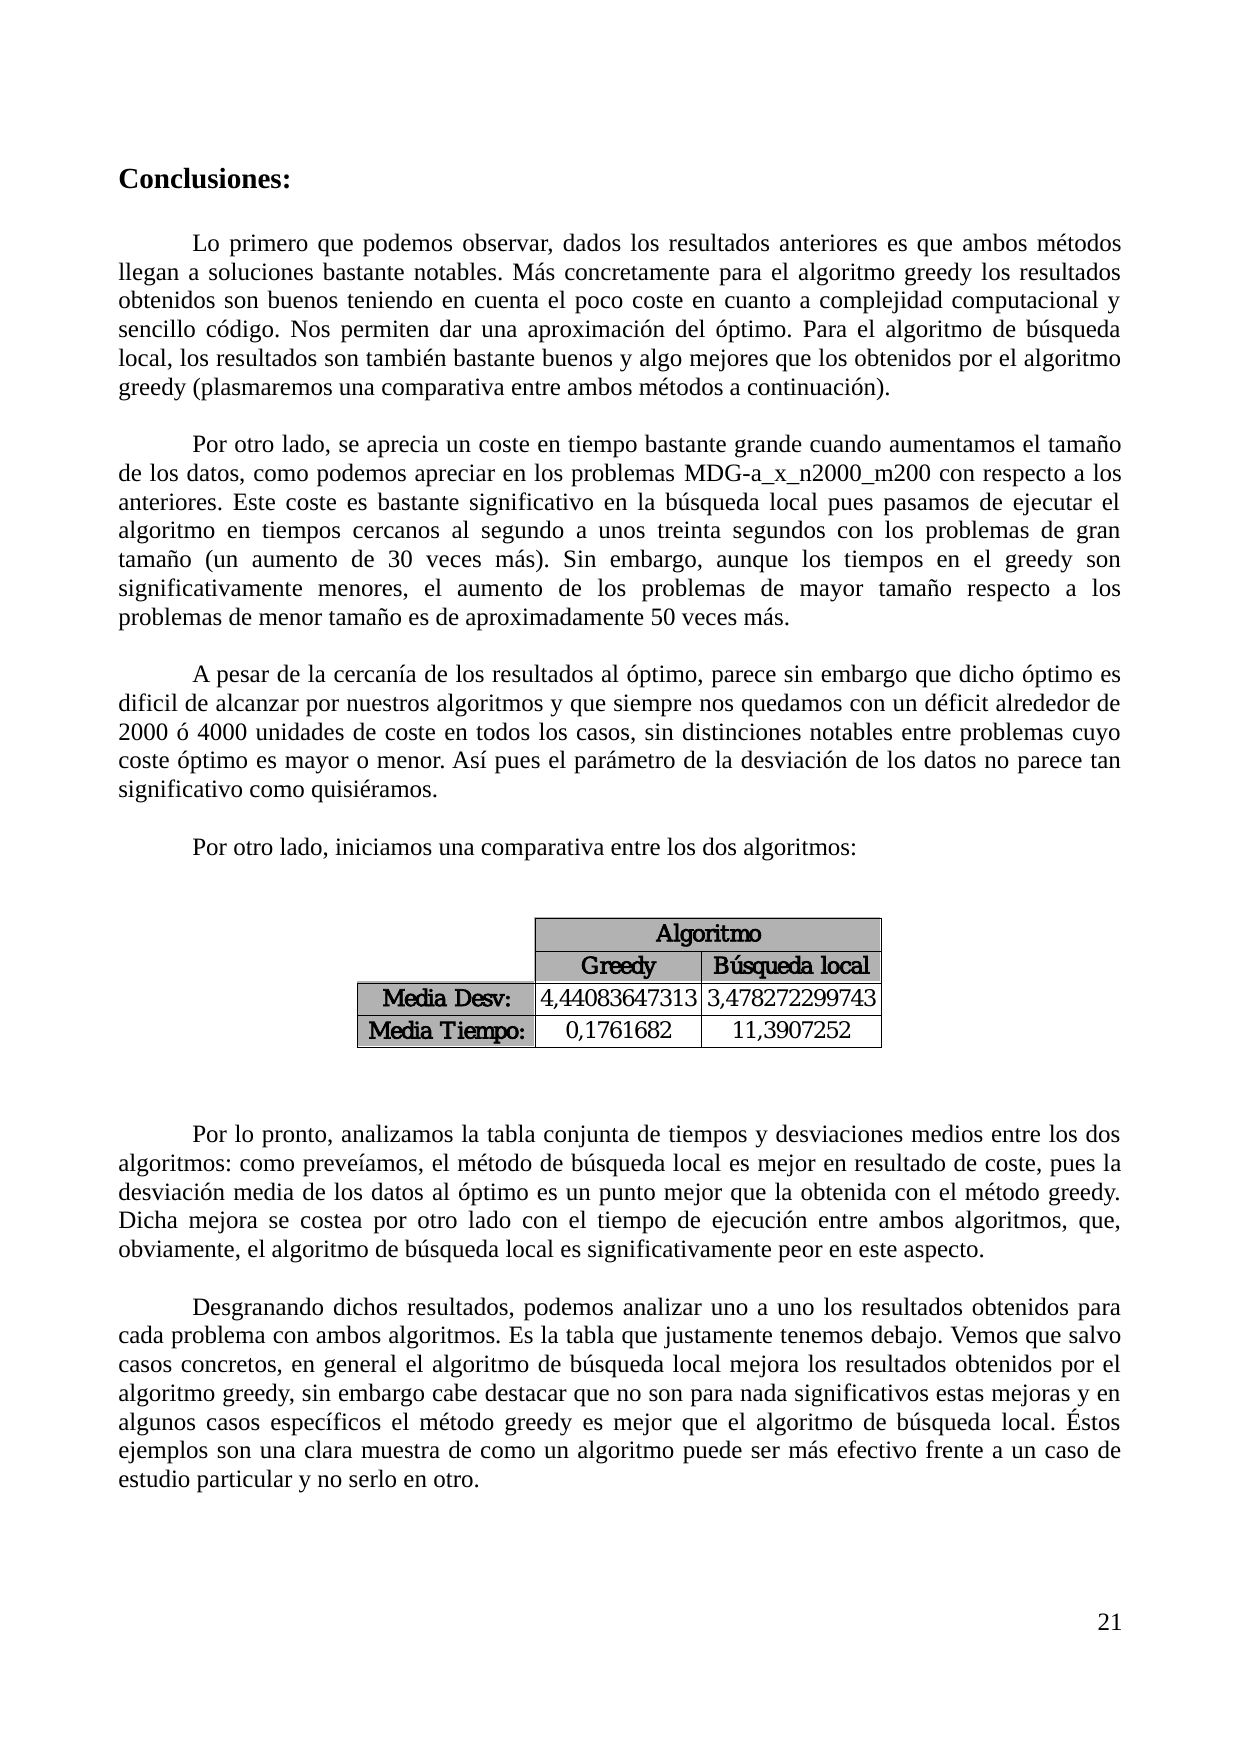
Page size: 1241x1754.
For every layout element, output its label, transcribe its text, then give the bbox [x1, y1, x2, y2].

text A pesar de la cercanía de los resultados al óptimo, parece sin embargo que dicho óptimo es dificil de alcanzar por nuestros algoritmos y que siempre nos quedamos con un déficit alrededor de 2000 ó 4000 unidades de coste en todos los casos, sin distinciones notables entre problemas cuyo coste óptimo es mayor o menor. Así pues el parámetro de la desviación de los datos no parece tan significativo como quisiéramos. [118, 659, 1122, 803]
text Por otro lado, iniciamos una comparativa entre los dos algoritmos: [118, 832, 1122, 860]
text Por lo pronto, analizamos la tabla conjunta de tiempos y desviaciones medios entre los dos algoritmos: como preveíamos, el método de búsqueda local es mejor en resultado de coste, pues la desviación media de los datos al óptimo es un punto mejor que la obtenida con el método greedy. Dicha mejora se costea por otro lado con el tiempo de ejecución entre ambos algoritmos, que, obviamente, el algoritmo de búsqueda local es significativamente peor en este aspecto. [118, 1119, 1122, 1263]
text Lo primero que podemos observar, dados los resultados anteriores es que ambos métodos llegan a soluciones bastante notables. Más concretamente para el algoritmo greedy los resultados obtenidos son buenos teniendo en cuenta el poco coste en cuanto a complejidad computacional y sencillo código. Nos permiten dar una aproximación del óptimo. Para el algoritmo de búsqueda local, los resultados son también bastante buenos y algo mejores que los obtenidos por el algoritmo greedy (plasmaremos una comparativa entre ambos métodos a continuación). [118, 228, 1122, 400]
text Conclusiones: [118, 161, 1122, 194]
text Por otro lado, se aprecia un coste en tiempo bastante grande cuando aumentamos el tamaño de los datos, como podemos apreciar en los problemas MDG-a_x_n2000_m200 con respecto a los anteriores. Este coste es bastante significativo en la búsqueda local pues pasamos de ejecutar el algoritmo en tiempos cercanos al segundo a unos treinta segundos con los problemas de gran tamaño (un aumento de 30 veces más). Sin embargo, aunque los tiempos en el greedy son significativamente menores, el aumento de los problemas de mayor tamaño respecto a los problemas de menor tamaño es de aproximadamente 50 veces más. [118, 429, 1122, 630]
text Desgranando dichos resultados, podemos analizar uno a uno los resultados obtenidos para cada problema con ambos algoritmos. Es la tabla que justamente tenemos debajo. Vemos que salvo casos concretos, en general el algoritmo de búsqueda local mejora los resultados obtenidos por el algoritmo greedy, sin embargo cabe destacar que no son para nada significativos estas mejoras y en algunos casos específicos el método greedy es mejor que el algoritmo de búsqueda local. Éstos ejemplos son una clara muestra de como un algoritmo puede ser más efectivo frente a un caso de estudio particular y no serlo en otro. [118, 1292, 1122, 1493]
